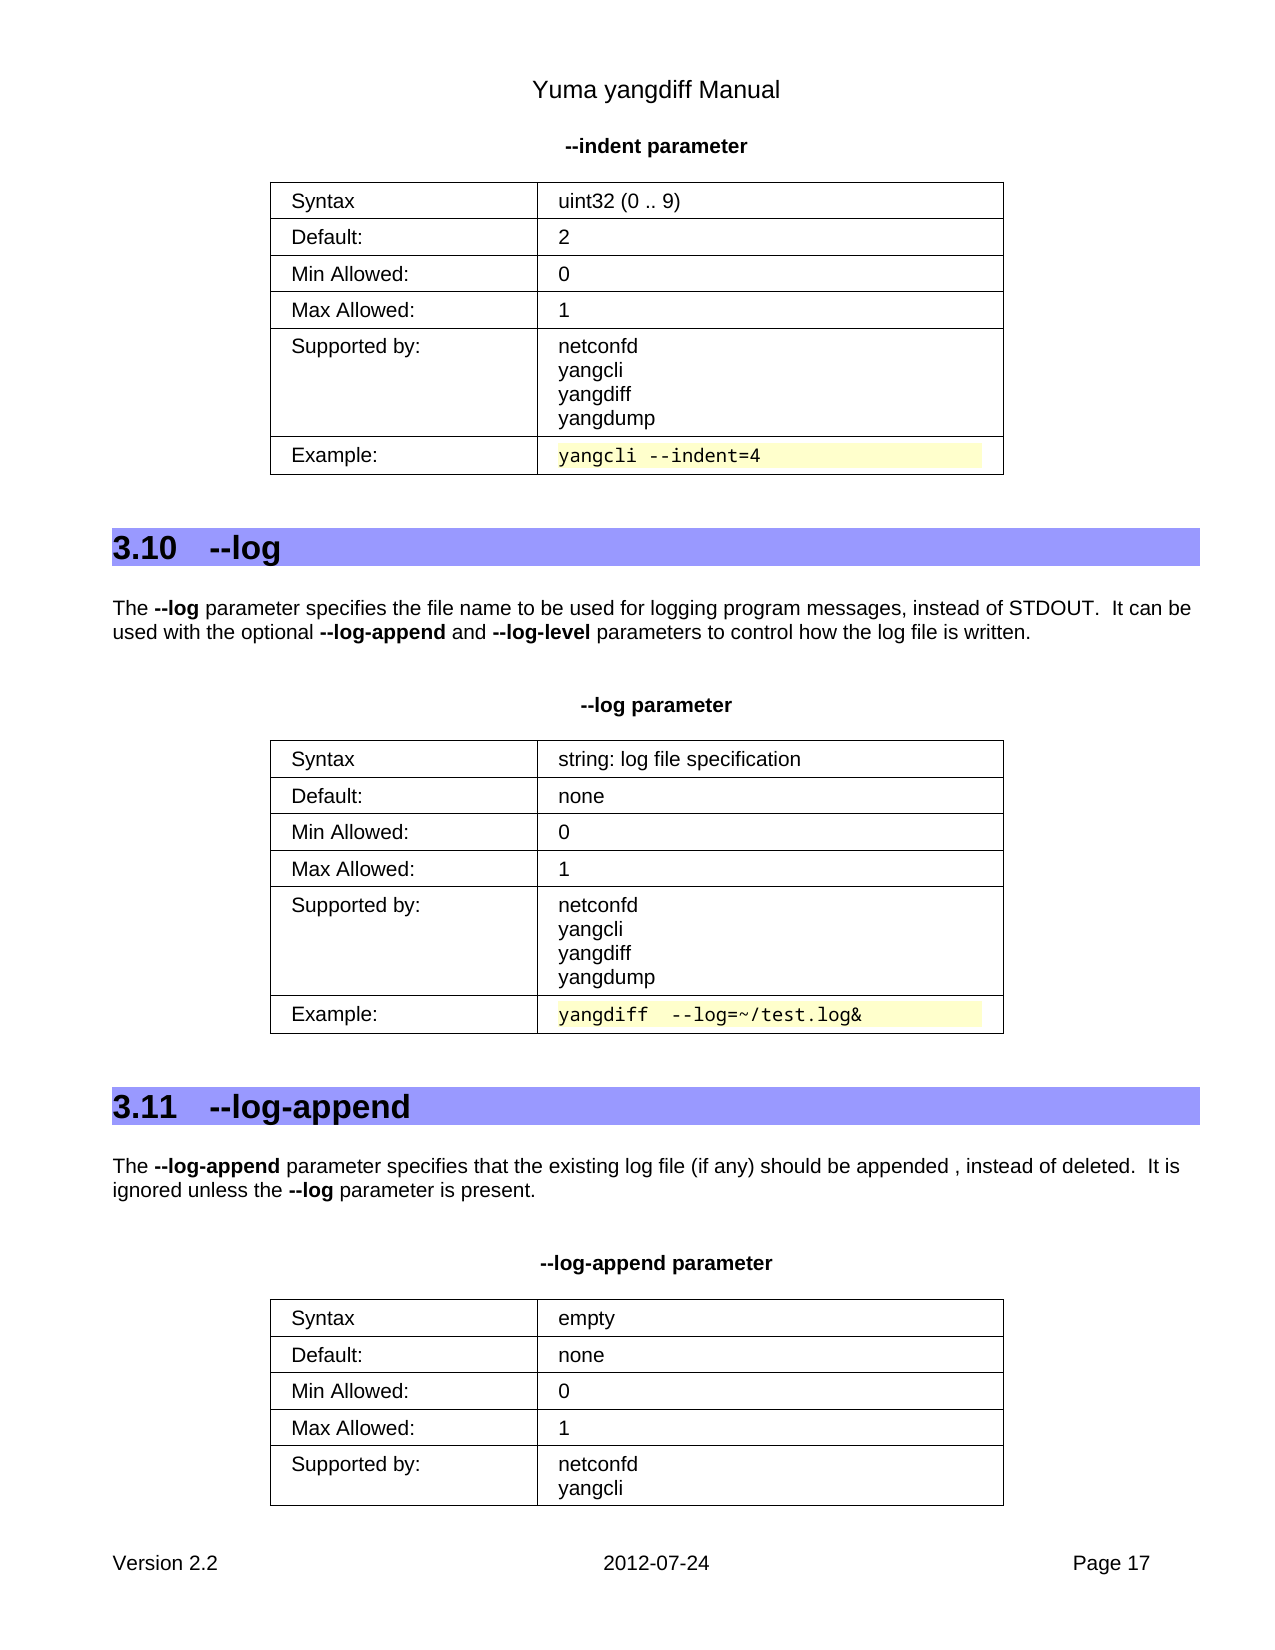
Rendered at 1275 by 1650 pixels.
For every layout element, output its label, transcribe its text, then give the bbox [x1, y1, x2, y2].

table_cell Max Allowed: [271, 1410, 537, 1445]
subtitle --log-append parameter [127, 1251, 1185, 1275]
table_cell Min Allowed: [271, 814, 537, 850]
table_cell 0 [538, 256, 1003, 291]
table_cell Default: [271, 1337, 537, 1372]
table_cell Supported by: [271, 329, 537, 436]
subtitle --log [112, 528, 1200, 566]
table_cell 0 [538, 814, 1003, 850]
table_header empty [538, 1300, 1003, 1336]
subtitle --log parameter [127, 692, 1185, 716]
table_cell Supported by: [271, 887, 537, 994]
table_cell 0 [538, 1373, 1003, 1408]
table_cell Default: [271, 778, 537, 813]
table_cell Max Allowed: [271, 292, 537, 327]
table_cell 1 [538, 1410, 1003, 1445]
subtitle --indent parameter [127, 134, 1185, 158]
table_header Syntax [271, 741, 537, 777]
table_header Syntax [271, 1300, 537, 1336]
subtitle --log-append [112, 1087, 1200, 1125]
table_cell netconfd yangcli [538, 1446, 1003, 1505]
text The --log-append parameter specifies that the existing log file (if any) should be appended , instead of deleted. It is ignored unless the --log parameter is present. [112, 1154, 1200, 1202]
table_header Syntax [271, 183, 537, 218]
table_header uint32 (0 .. 9) [538, 183, 1003, 218]
table_cell netconfd yangcli yangdiff yangdump [538, 329, 1003, 436]
table_cell yangdiff --log=~/test.log& [538, 996, 1003, 1033]
table_cell Min Allowed: [271, 1373, 537, 1408]
table_header string: log file specification [538, 741, 1003, 777]
text The --log parameter specifies the file name to be used for logging program messages, instead of STDOUT. It can be used with the optional --log-append and --log-level parameters to control how the log file is written. [112, 596, 1200, 643]
table_cell Supported by: [271, 1446, 537, 1505]
table_cell yangcli --indent=4 [538, 437, 1003, 474]
table_cell 2 [538, 219, 1003, 254]
table_cell Min Allowed: [271, 256, 537, 291]
table_cell 1 [538, 292, 1003, 327]
table_cell none [538, 1337, 1003, 1372]
table_cell Default: [271, 219, 537, 254]
table_cell Max Allowed: [271, 851, 537, 886]
table_cell Example: [271, 437, 537, 474]
table_cell none [538, 778, 1003, 813]
table_cell 1 [538, 851, 1003, 886]
table_cell Example: [271, 996, 537, 1033]
table_cell netconfd yangcli yangdiff yangdump [538, 887, 1003, 994]
